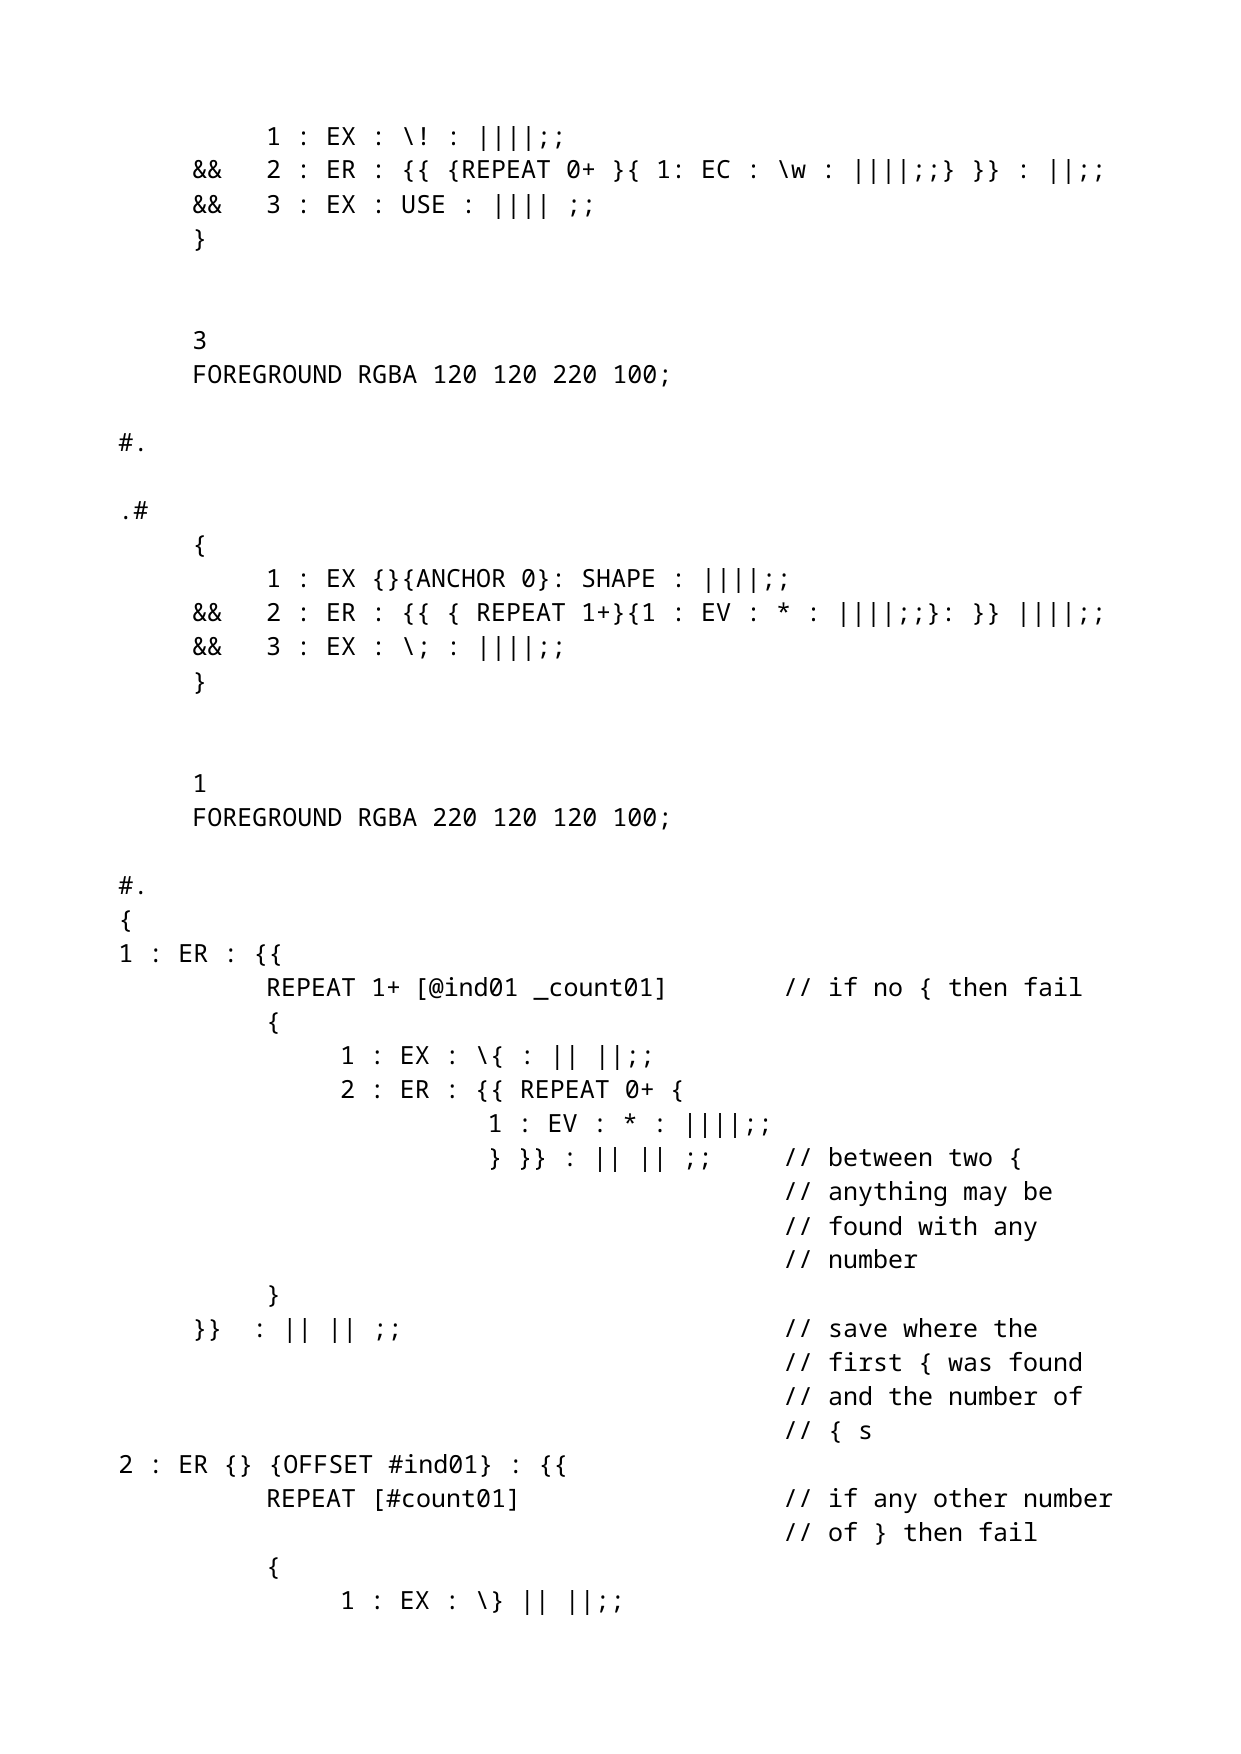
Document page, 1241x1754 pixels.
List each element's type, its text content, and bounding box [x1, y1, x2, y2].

text // of } then fail [118, 1515, 1122, 1549]
text REPEAT [#count01] // if any other number [118, 1481, 1122, 1515]
text // number [118, 1242, 1122, 1276]
text .# [118, 493, 1122, 527]
text // and the number of [118, 1378, 1122, 1412]
text && 3 : EX : USE : |||| ;; [118, 186, 1122, 220]
text { [118, 1004, 1122, 1038]
text FOREGROUND RGBA 120 120 220 100; [118, 357, 1122, 391]
text #. [118, 425, 1122, 459]
text 2 : ER {} {OFFSET #ind01} : {{ [118, 1447, 1122, 1481]
text 1 : EX {}{ANCHOR 0}: SHAPE : ||||;; [118, 561, 1122, 595]
text && 2 : ER : {{ { REPEAT 1+}{1 : EV : * : ||||;;}: }} ||||;; [118, 595, 1122, 629]
text && 3 : EX : \; : ||||;; [118, 629, 1122, 663]
text 1 : EV : * : ||||;; [118, 1106, 1122, 1140]
text }} : || || ;; // save where the [118, 1310, 1122, 1344]
text 1 : EX : \} || ||;; [118, 1583, 1122, 1617]
text 1 : ER : {{ [118, 936, 1122, 970]
text REPEAT 1+ [@ind01 _count01] // if no { then fail [118, 970, 1122, 1004]
text } }} : || || ;; // between two { [118, 1140, 1122, 1174]
text // anything may be [118, 1174, 1122, 1208]
text // { s [118, 1412, 1122, 1447]
text { [118, 527, 1122, 561]
text #. [118, 867, 1122, 902]
text } [118, 1276, 1122, 1310]
text } [118, 220, 1122, 254]
text 1 : EX : \{ : || ||;; [118, 1038, 1122, 1072]
text // first { was found [118, 1344, 1122, 1378]
text 2 : ER : {{ REPEAT 0+ { [118, 1072, 1122, 1106]
text { [118, 1549, 1122, 1583]
text 1 [118, 765, 1122, 799]
text } [118, 663, 1122, 697]
text FOREGROUND RGBA 220 120 120 100; [118, 799, 1122, 833]
text // found with any [118, 1208, 1122, 1242]
text 3 [118, 322, 1122, 357]
text 1 : EX : \! : ||||;; [118, 118, 1122, 152]
text && 2 : ER : {{ {REPEAT 0+ }{ 1: EC : \w : ||||;;} }} : ||;; [118, 152, 1122, 186]
text { [118, 902, 1122, 936]
